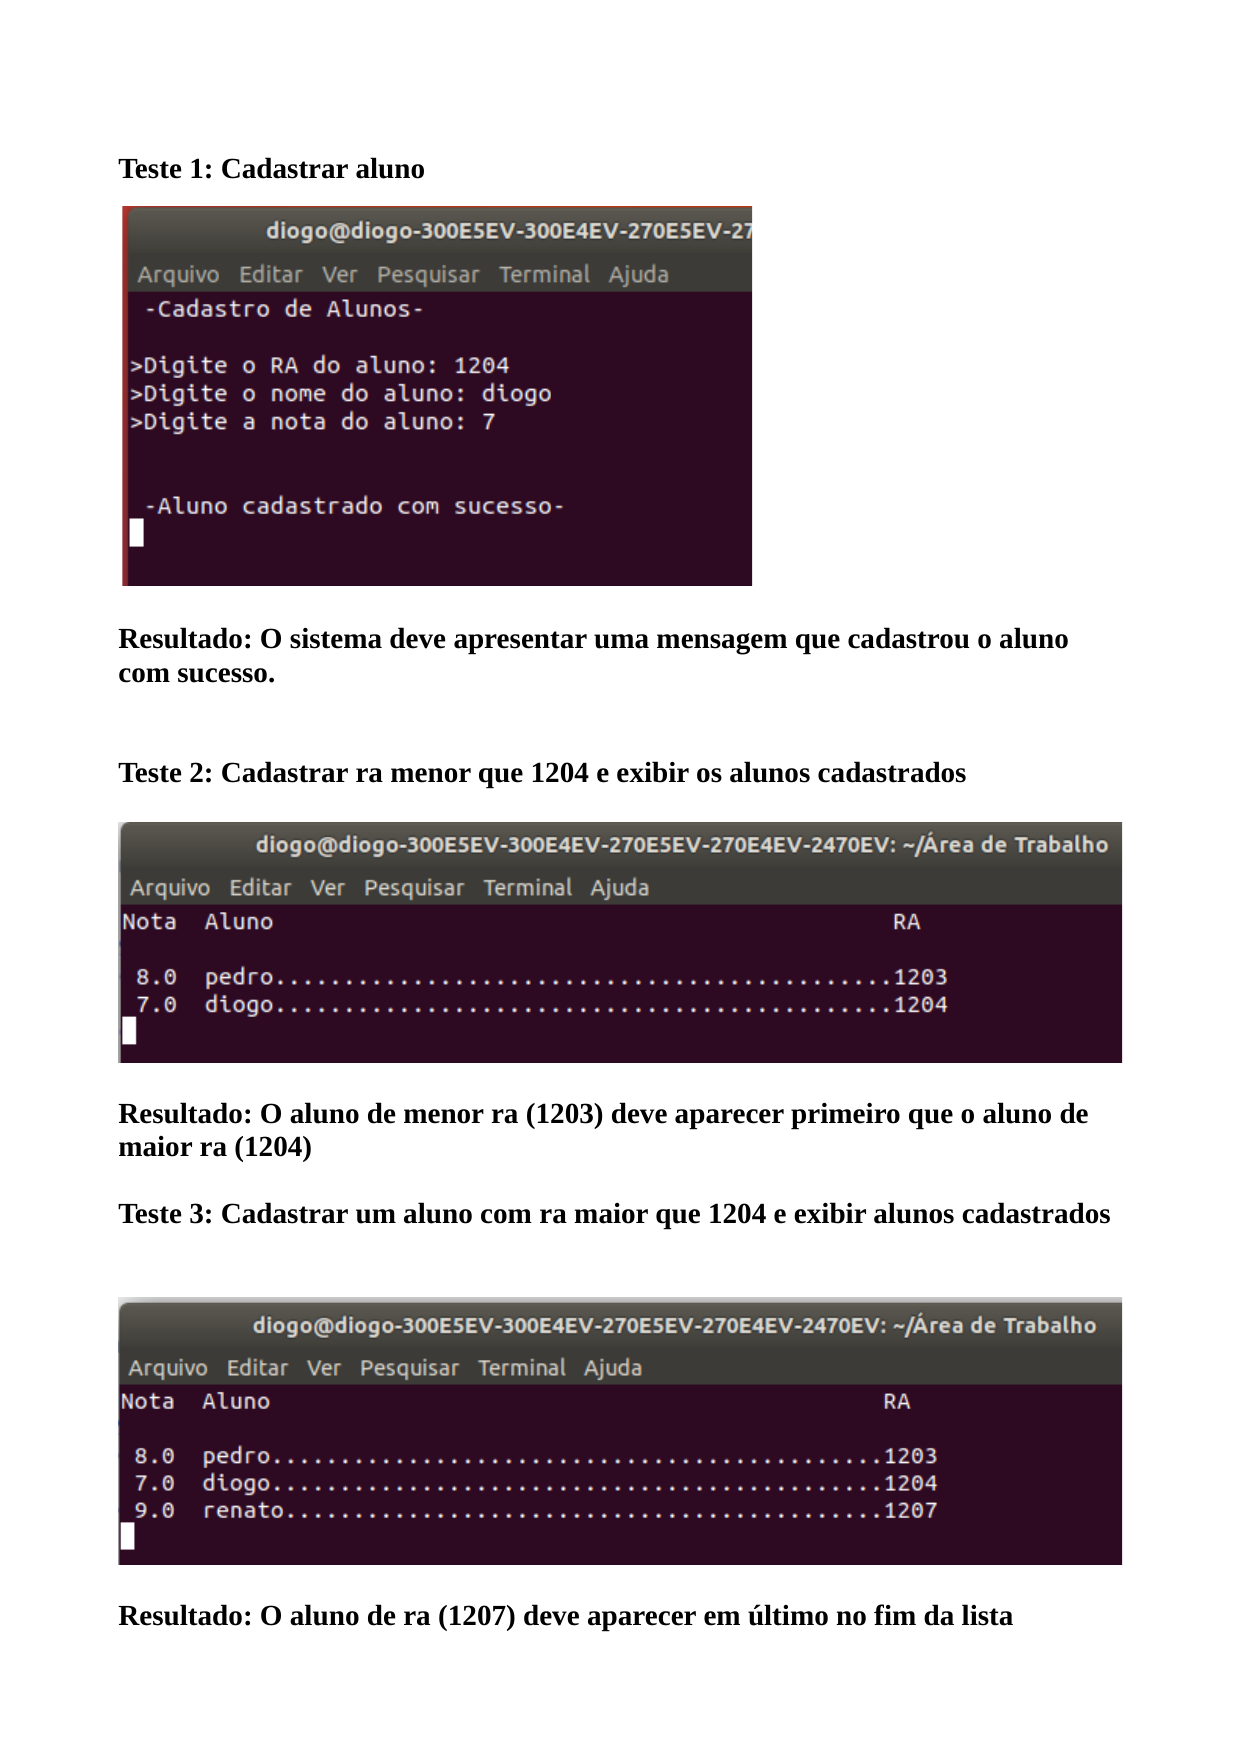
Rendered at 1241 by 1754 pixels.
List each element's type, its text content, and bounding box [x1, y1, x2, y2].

text Resultado: O aluno de ra (1207) deve aparecer em último no fim da lista [118, 1598, 1122, 1632]
picture [122, 206, 753, 586]
picture [118, 1297, 1123, 1565]
text Resultado: O aluno de menor ra (1203) deve aparecer primeiro que o aluno de maior ra (1204) [118, 1096, 1122, 1163]
text Teste 3: Cadastrar um aluno com ra maior que 1204 e exibir alunos cadastrados [118, 1197, 1122, 1230]
text Teste 2: Cadastrar ra menor que 1204 e exibir os alunos cadastrados [118, 755, 1122, 789]
text Teste 1: Cadastrar aluno [118, 152, 1122, 185]
picture [118, 822, 1123, 1063]
text Resultado: O sistema deve apresentar uma mensagem que cadastrou o aluno com sucesso. [118, 621, 1122, 688]
